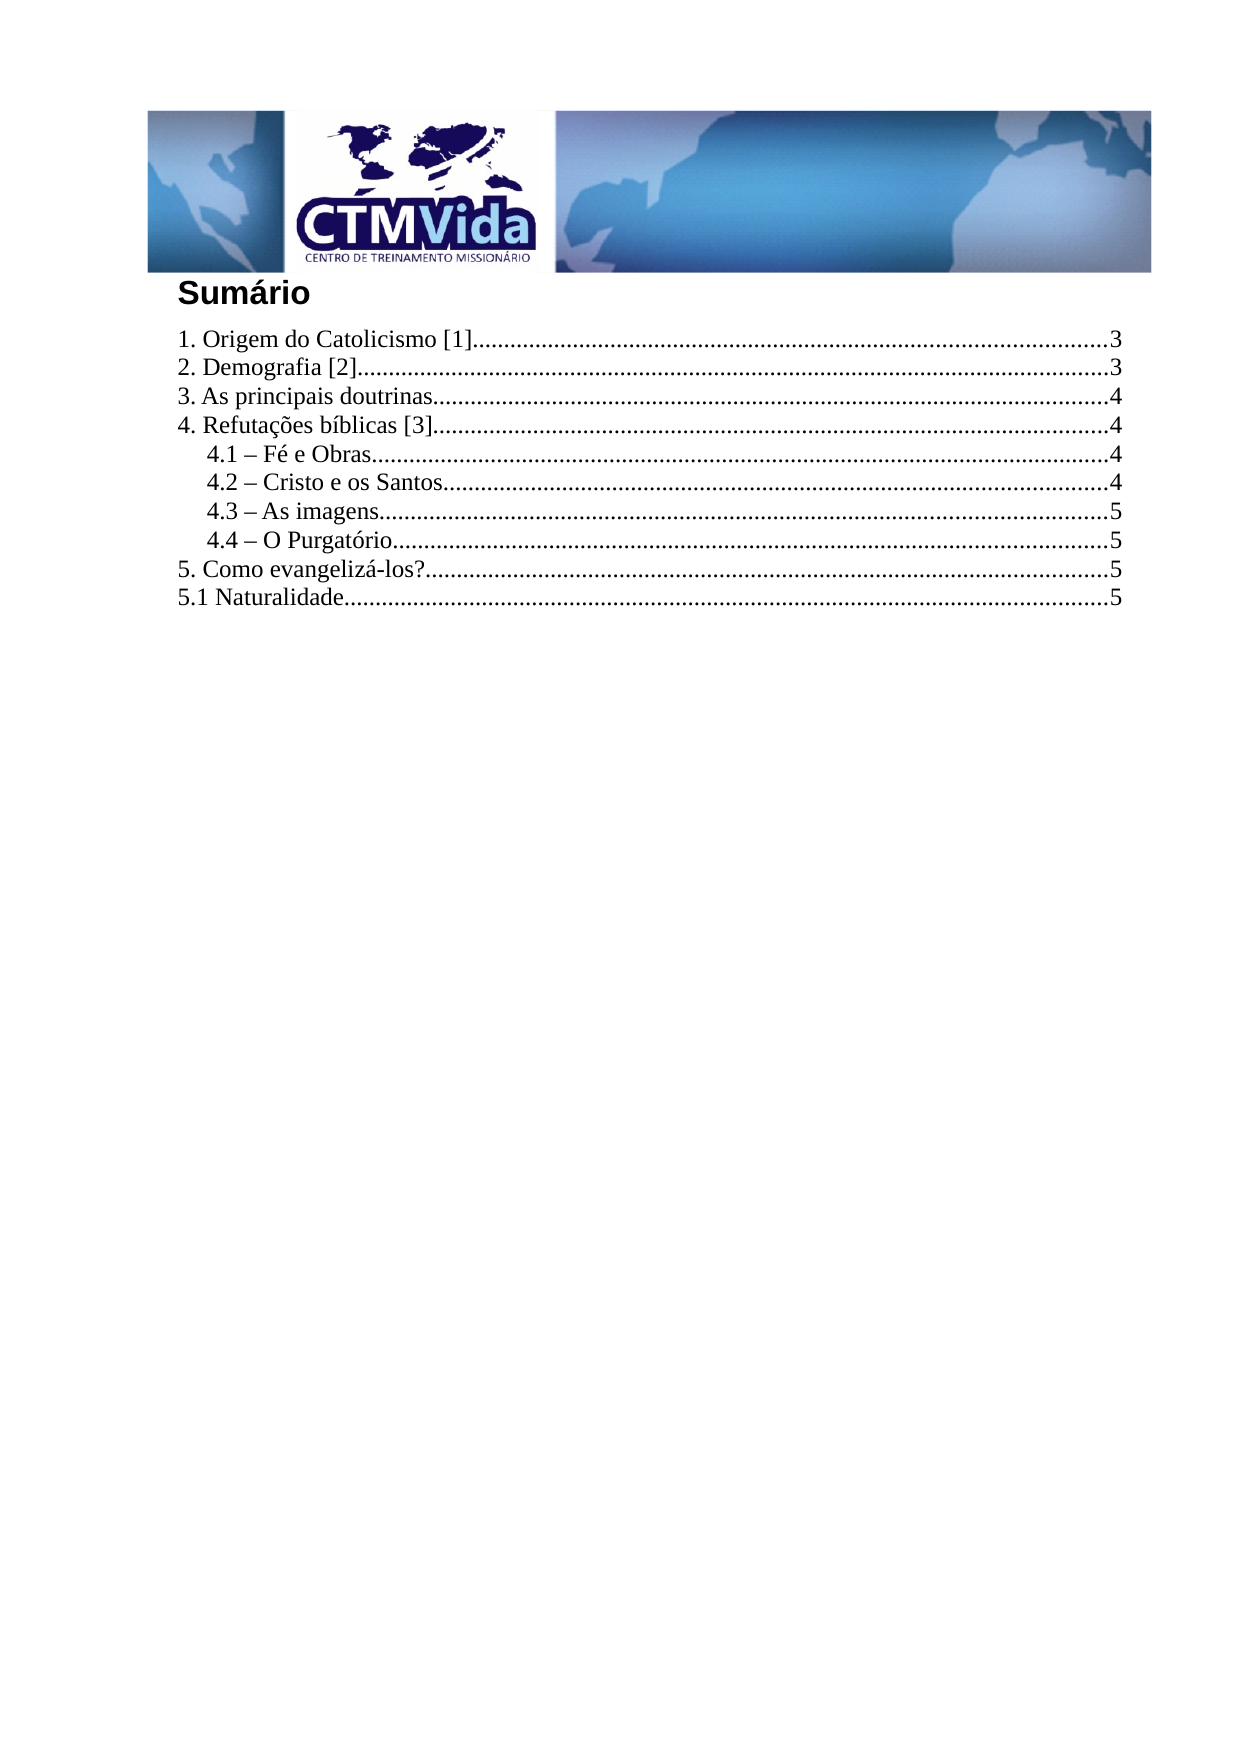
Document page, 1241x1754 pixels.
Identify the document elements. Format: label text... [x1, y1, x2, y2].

picture [147, 110, 1152, 273]
text 2. Demografia [2] 3 [177, 352, 1122, 381]
text 5. Como evangelizá-los? 5 [177, 554, 1122, 582]
text 4.4 – O Purgatório 5 [207, 525, 1122, 554]
text 5.1 Naturalidade. 5 [177, 582, 1122, 611]
text 4.3 – As imagens 5 [207, 496, 1122, 525]
subtitle Sumário [177, 273, 1122, 311]
text 4.1 – Fé e Obras 4 [207, 439, 1122, 467]
text 4.2 – Cristo e os Santos 4 [207, 467, 1122, 496]
text 3. As principais doutrinas 4 [177, 381, 1122, 410]
text 4. Refutações bíblicas [3] 4 [177, 410, 1122, 439]
text 1. Origem do Catolicismo [1] 3 [177, 324, 1122, 352]
